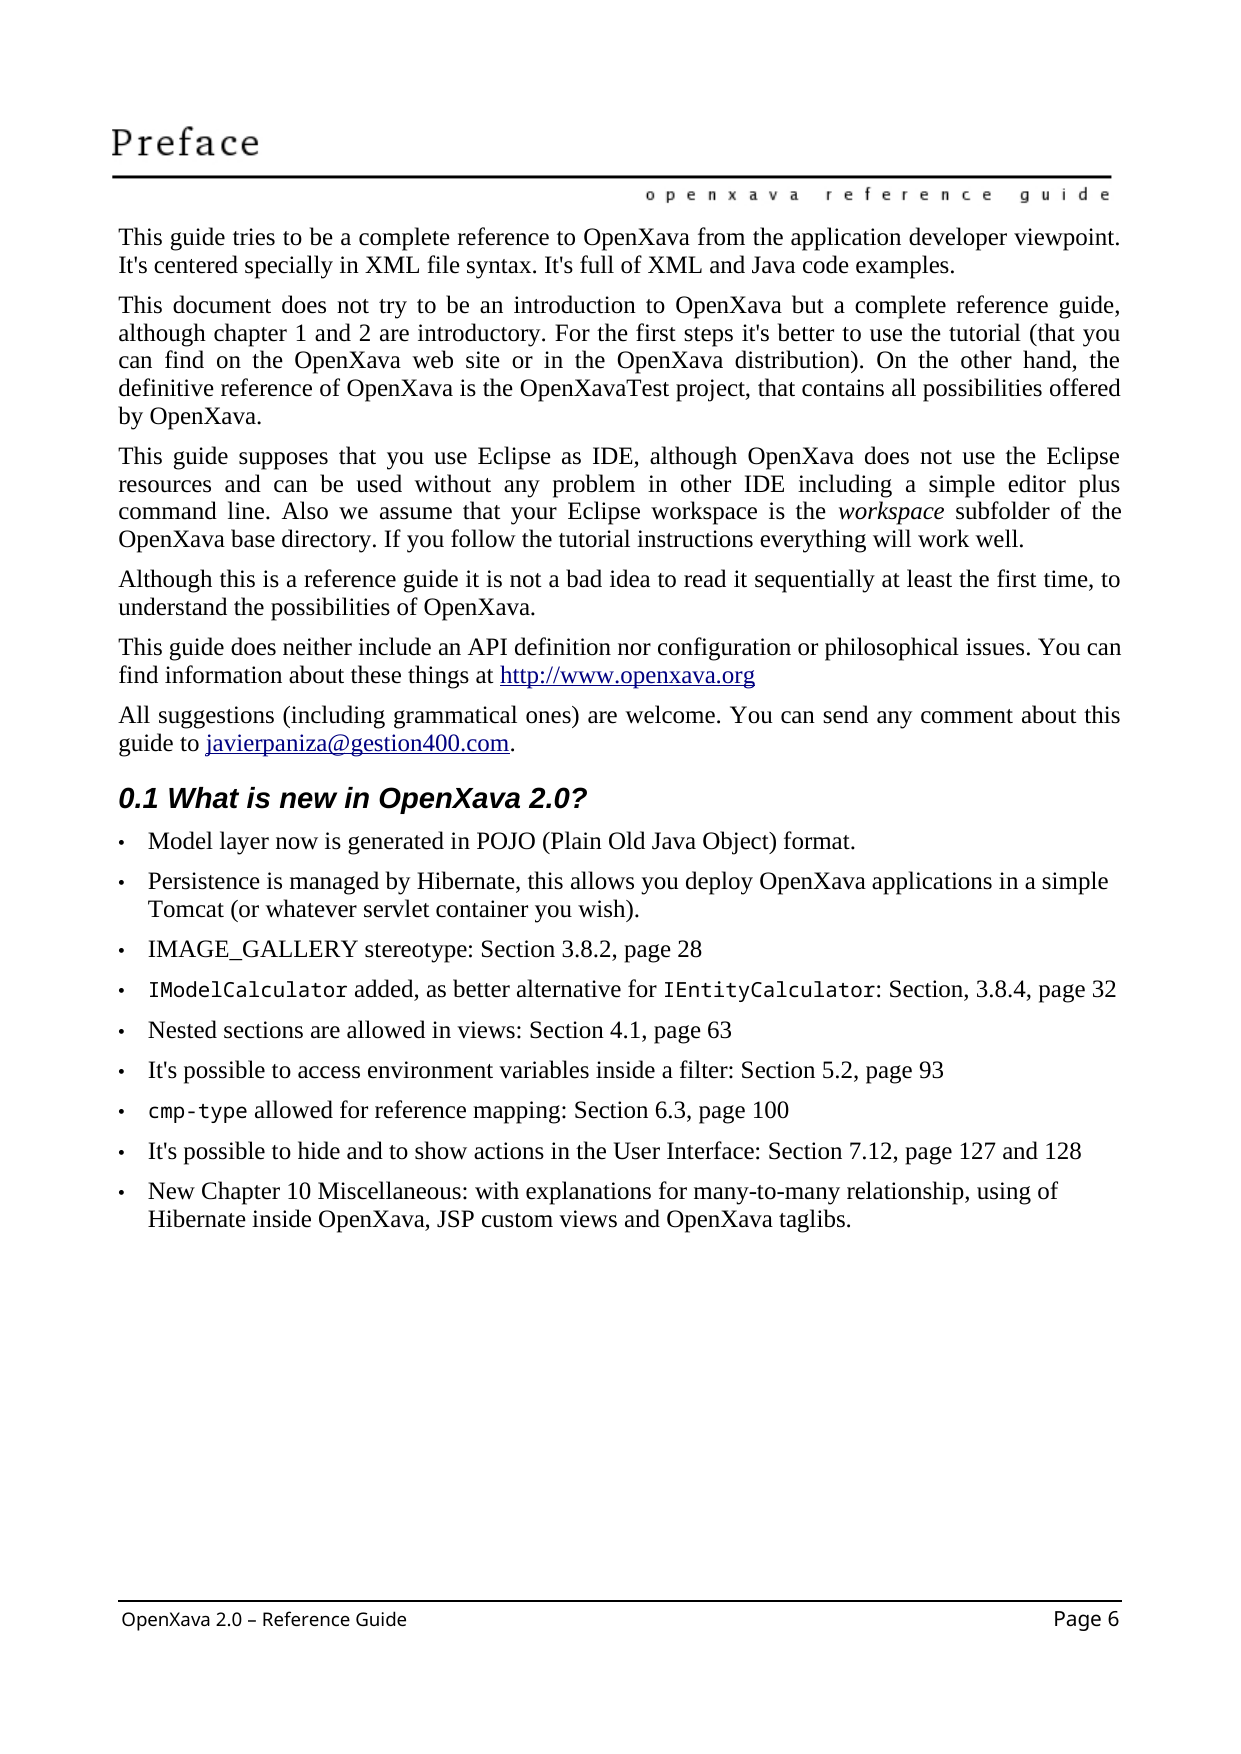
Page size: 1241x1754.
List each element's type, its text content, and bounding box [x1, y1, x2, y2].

list Nested sections are allowed in views: Section 4.1, page 63 [118, 1016, 1122, 1044]
list Persistence is managed by Hibernate, this allows you deploy OpenXava applications in a simple Tomcat (or whatever servlet container you wish). [118, 867, 1122, 922]
list New Chapter 10 Miscellaneous: with explanations for many-to-many relationship, using of Hibernate inside OpenXava, JSP custom views and OpenXava taglibs. [118, 1177, 1122, 1233]
text This guide tries to be a complete reference to OpenXava from the application developer viewpoint. It's centered specially in XML file syntax. It's full of XML and Java code examples. [118, 223, 1122, 278]
subtitle Preface [118, 118, 1122, 211]
list IMAGE_GALLERY stereotype: Section 3.8.2, page 28 [118, 935, 1122, 963]
text All suggestions (including grammatical ones) are welcome. You can send any comment about this guide to javierpaniza@gestion400.com. [118, 701, 1122, 757]
list It's possible to access environment variables inside a filter: Section 5.2, page 93 [118, 1056, 1122, 1084]
picture [112, 118, 1116, 206]
text This document does not try to be an introduction to OpenXava but a complete reference guide, although chapter 1 and 2 are introductory. For the first steps it's better to use the tutorial (that you can find on the OpenXava web site or in the OpenXava distribution). On the other hand, the definitive reference of OpenXava is the OpenXavaTest project, that contains all possibilities offered by OpenXava. [118, 291, 1122, 429]
list It's possible to hide and to show actions in the User Interface: Section 7.12, page 127 and 128 [118, 1137, 1122, 1165]
subtitle What is new in OpenXava 2.0? [118, 782, 1122, 814]
text This guide supposes that you use Eclipse as IDE, although OpenXava does not use the Eclipse resources and can be used without any problem in other IDE including a simple editor plus command line. Also we assume that your Eclipse workspace is the workspace subfolder of the OpenXava base directory. If you follow the tutorial instructions everything will work well. [118, 442, 1122, 553]
list cmp-type allowed for reference mapping: Section 6.3, page 100 [118, 1096, 1122, 1124]
list Model layer now is generated in POJO (Plain Old Java Object) format. [118, 827, 1122, 854]
list IModelCalculator added, as better alternative for IEntityCalculator: Section, 3.8.4, page 32 [118, 975, 1122, 1003]
text Although this is a reference guide it is not a bad idea to read it sequentially at least the first time, to understand the possibilities of OpenXava. [118, 565, 1122, 621]
text This guide does neither include an API definition nor configuration or philosophical issues. You can find information about these things at http://www.openxava.org [118, 633, 1122, 689]
